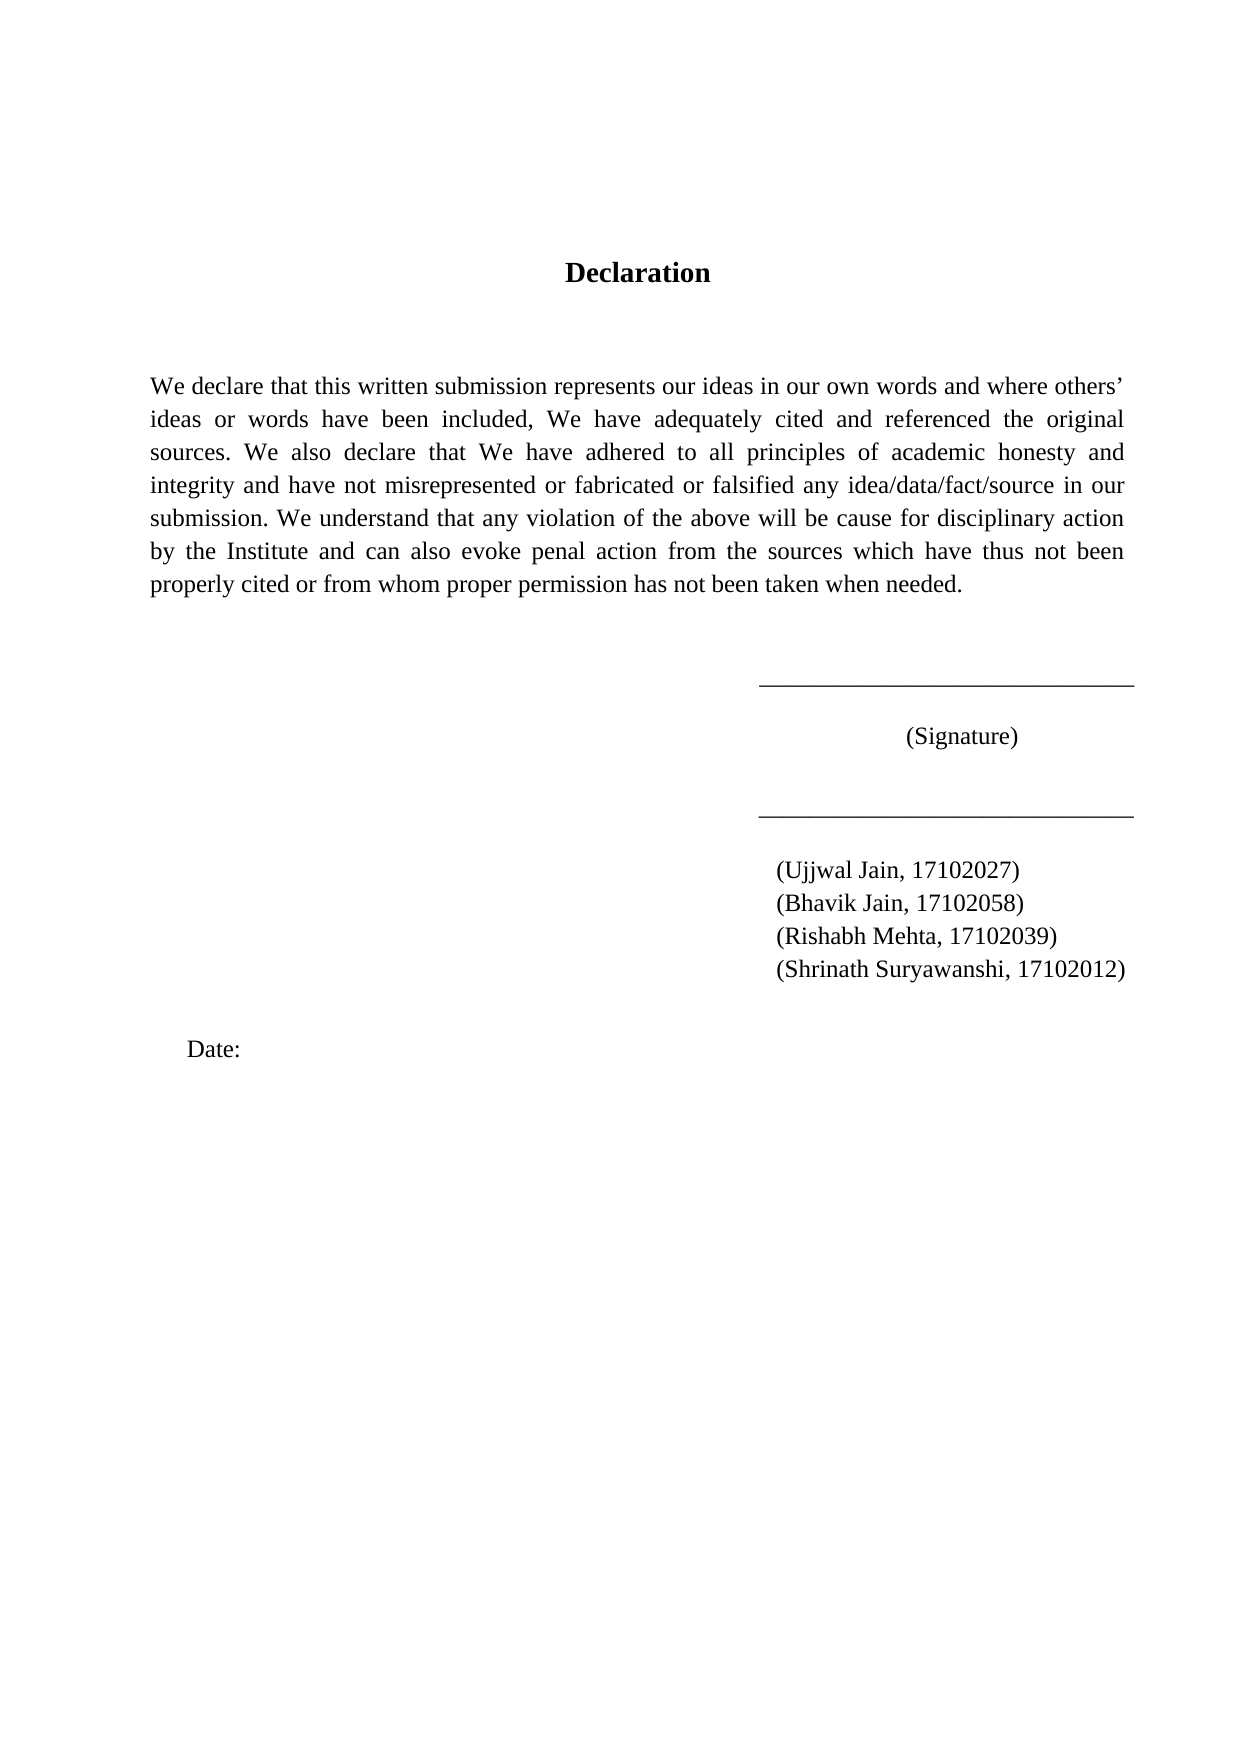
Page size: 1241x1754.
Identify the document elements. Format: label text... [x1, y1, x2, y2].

text Date: [187, 1034, 1240, 1063]
subtitle Declaration [133, 256, 992, 289]
text (Signature) [133, 721, 1018, 750]
text (Ujjwal Jain, 17102027) [738, 855, 1125, 884]
text (Shrinath Suryawanshi, 17102012) [738, 954, 1125, 983]
text ——————————————— [727, 800, 1240, 829]
text (Rishabh Mehta, 17102039) [738, 921, 1125, 950]
text (Bhavik Jain, 17102058) [738, 888, 1125, 917]
text ——————————————— [759, 669, 1240, 698]
text We declare that this written submission represents our ideas in our own words and where others’ ideas or words have been included, We have adequately cited and referenced the original sources. We also declare that We have adhered to all principles of academic honesty and integrity and have not misrepresented or fabricated or falsified any idea/data/fact/source in our submission. We understand that any violation of the above will be cause for disciplinary action by the Institute and can also evoke penal action from the sources which have thus not been properly cited or from whom proper permission has not been taken when needed. [150, 371, 1126, 598]
